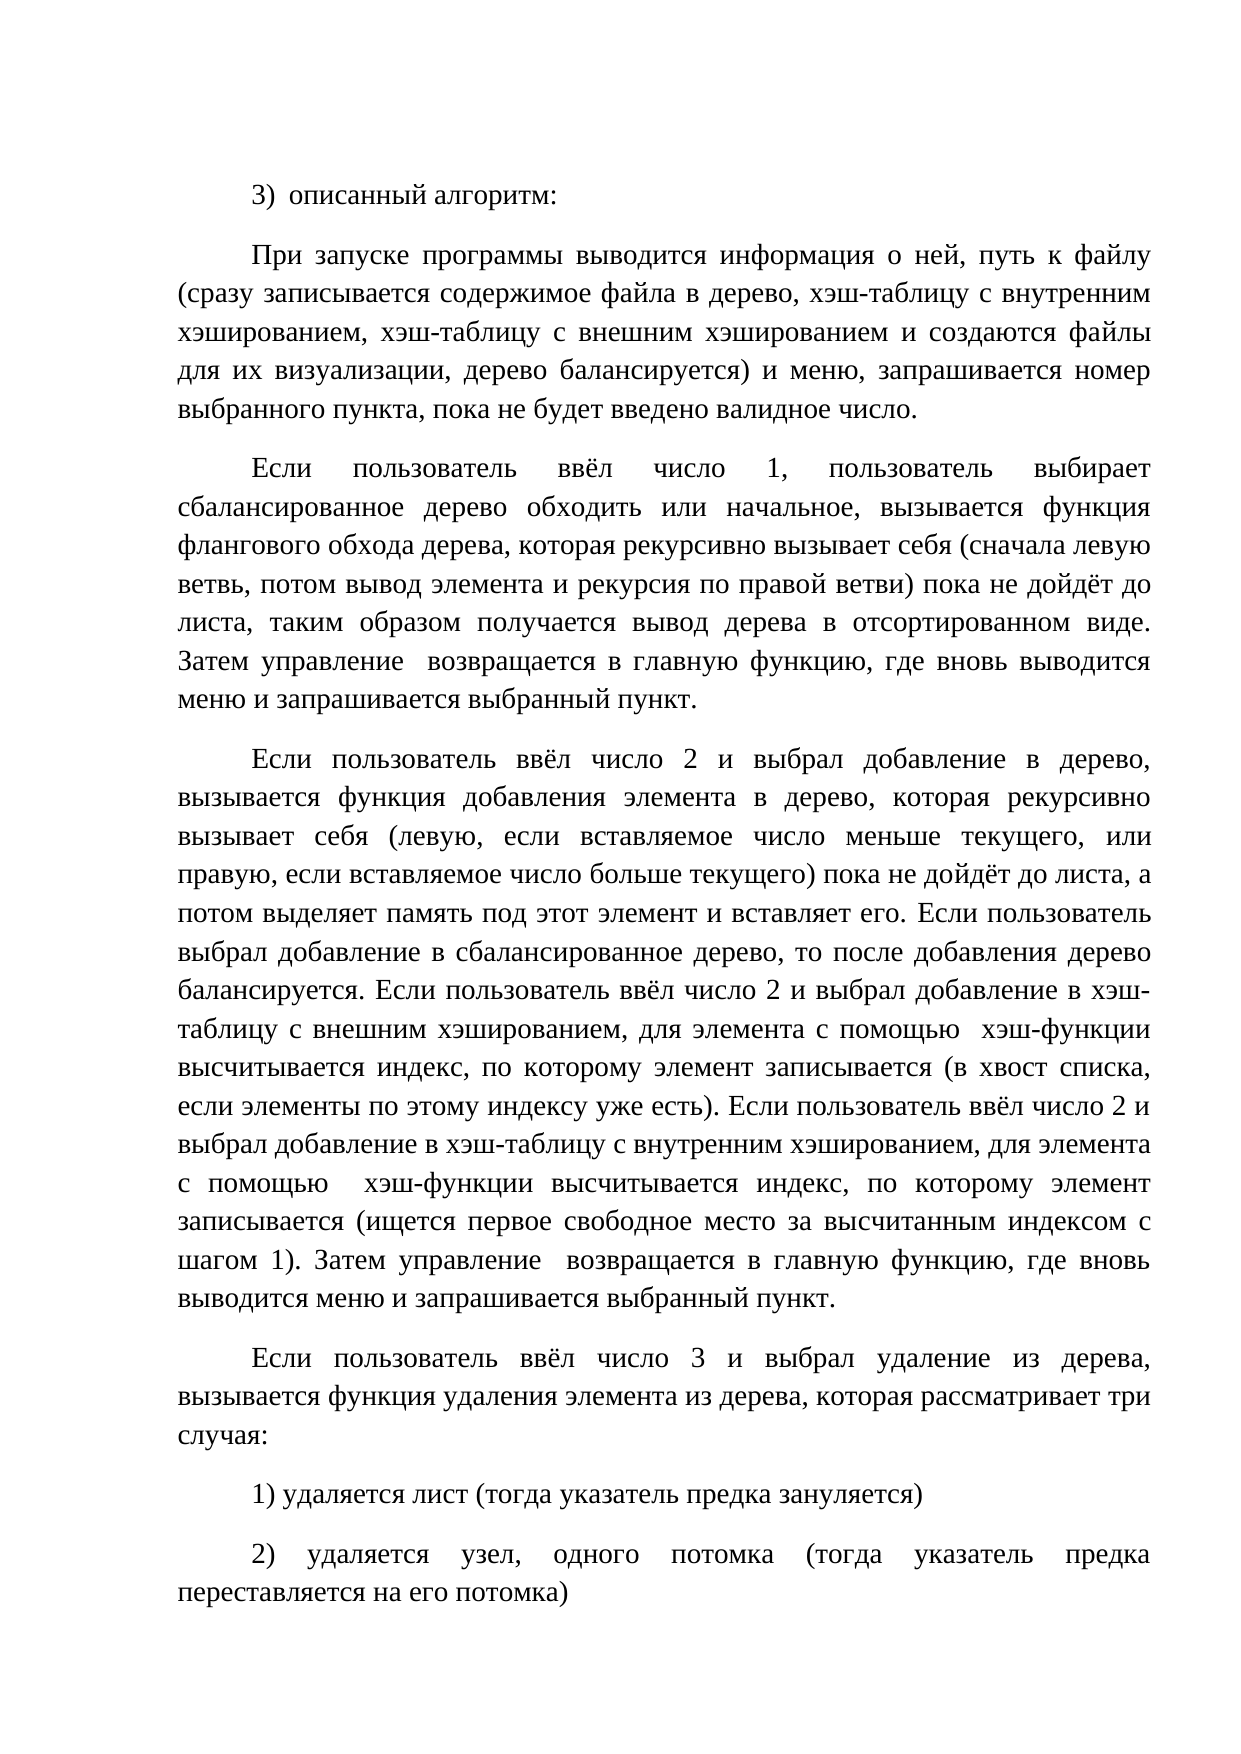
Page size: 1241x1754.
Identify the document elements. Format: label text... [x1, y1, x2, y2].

text 2) удаляется узел, одного потомка (тогда указатель предка переставляется на его потомка) [177, 1536, 1152, 1608]
text При запуске программы выводится информация о ней, путь к файлу (сразу записывается содержимое файла в дерево, хэш-таблицу с внутренним хэшированием, хэш-таблицу с внешним хэшированием и создаются файлы для их визуализации, дерево балансируется) и меню, запрашивается номер выбранного пункта, пока не будет введено валидное число. [177, 237, 1152, 424]
text Если пользователь ввёл число 3 и выбрал удаление из дерева, вызывается функция удаления элемента из дерева, которая рассматривает три случая: [177, 1340, 1152, 1451]
list описанный алгоритм: [251, 177, 1152, 211]
text Если пользователь ввёл число 2 и выбрал добавление в дерево, вызывается функция добавления элемента в дерево, которая рекурсивно вызывает себя (левую, если вставляемое число меньше текущего, или правую, если вставляемое число больше текущего) пока не дойдёт до листа, а потом выделяет память под этот элемент и вставляет его. Если пользователь выбрал добавление в сбалансированное дерево, то после добавления дерево балансируется. Если пользователь ввёл число 2 и выбрал добавление в хэш-таблицу с внешним хэшированием, для элемента с помощью хэш-функции высчитывается индекс, по которому элемент записывается (в хвост списка, если элементы по этому индексу уже есть). Если пользователь ввёл число 2 и выбрал добавление в хэш-таблицу с внутренним хэшированием, для элемента с помощью хэш-функции высчитывается индекс, по которому элемент записывается (ищется первое свободное место за высчитанным индексом с шагом 1). Затем управление возвращается в главную функцию, где вновь выводится меню и запрашивается выбранный пункт. [177, 741, 1152, 1314]
text 1) удаляется лист (тогда указатель предка зануляется) [177, 1476, 1152, 1510]
text Если пользователь ввёл число 1, пользователь выбирает сбалансированное дерево обходить или начальное, вызывается функция флангового обхода дерева, которая рекурсивно вызывает себя (сначала левую ветвь, потом вывод элемента и рекурсия по правой ветви) пока не дойдёт до листа, таким образом получается вывод дерева в отсортированном виде. Затем управление возвращается в главную функцию, где вновь выводится меню и запрашивается выбранный пункт. [177, 450, 1152, 715]
